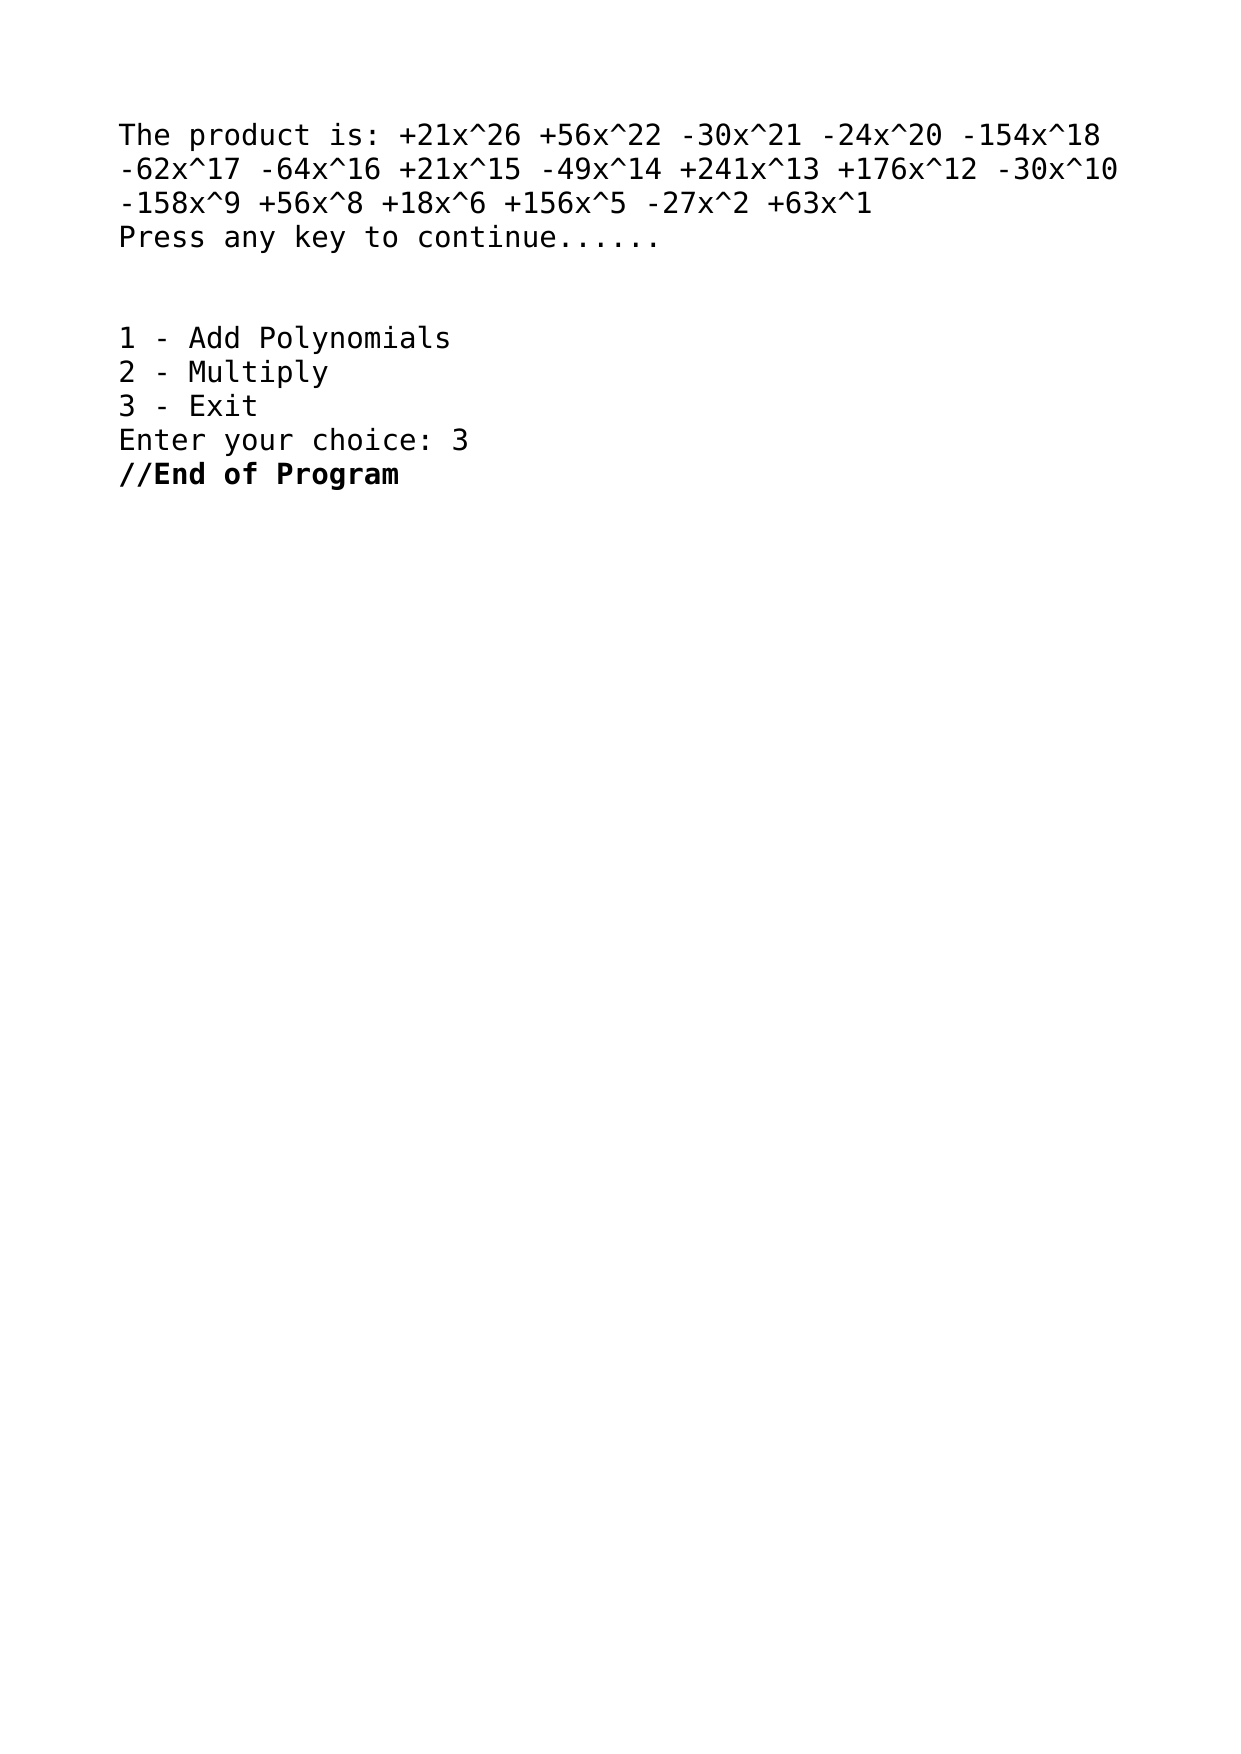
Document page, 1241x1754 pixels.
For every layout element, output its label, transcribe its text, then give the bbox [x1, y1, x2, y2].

text 3 - Exit [118, 390, 1122, 424]
text //End of Program [118, 458, 1122, 492]
text 1 - Add Polynomials [118, 322, 1122, 356]
text Enter your choice: 3 [118, 424, 1122, 458]
text Press any key to continue...... [118, 220, 1122, 254]
text The product is: +21x^26 +56x^22 -30x^21 -24x^20 -154x^18 -62x^17 -64x^16 +21x^15 -49x^14 +241x^13 +176x^12 -30x^10 -158x^9 +56x^8 +18x^6 +156x^5 -27x^2 +63x^1 [118, 118, 1122, 220]
text 2 - Multiply [118, 356, 1122, 390]
